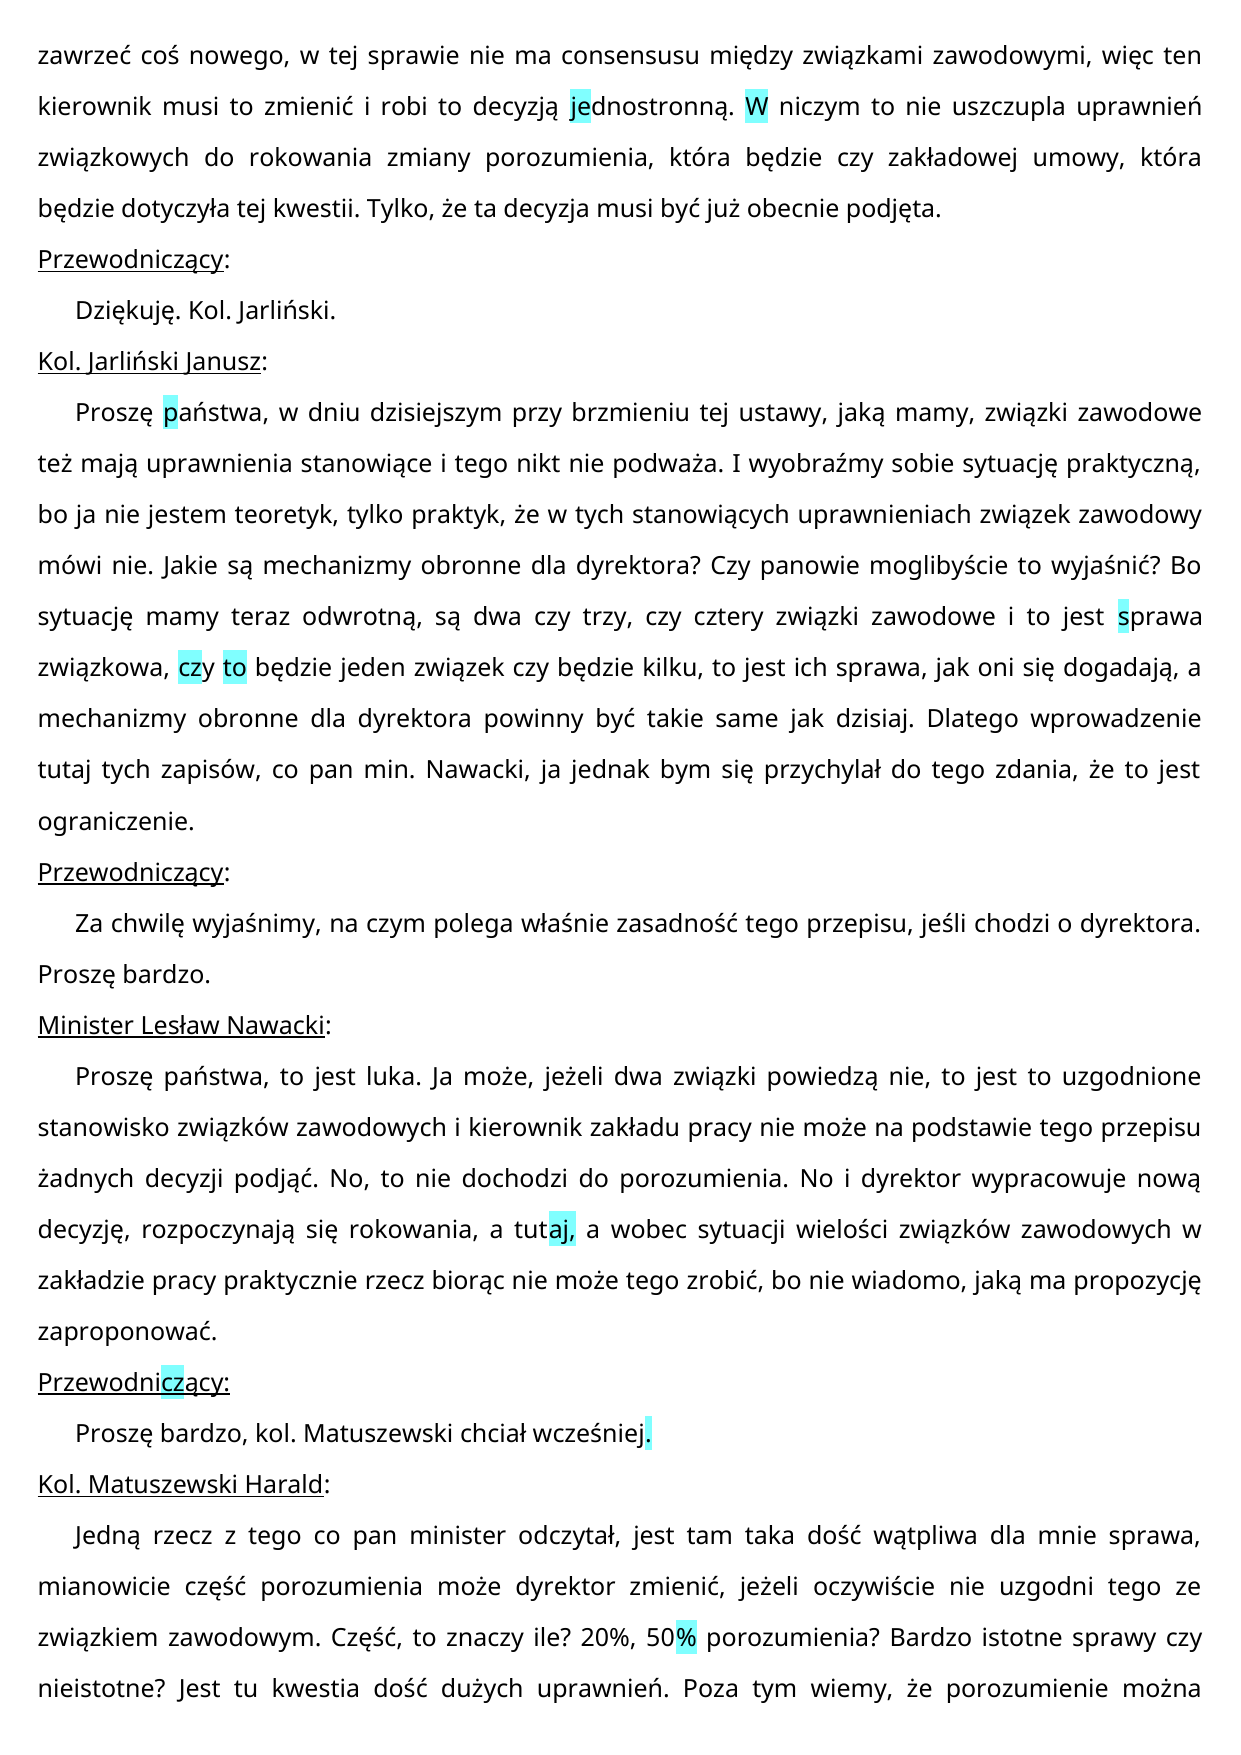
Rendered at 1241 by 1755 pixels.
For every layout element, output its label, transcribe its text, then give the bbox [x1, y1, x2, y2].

text zawrzeć coś nowego, w tej sprawie nie ma consensusu między związkami zawodowymi, więc ten kierownik musi to zmienić i robi to decyzją jednostronną. W niczym to nie uszczupla uprawnień związkowych do rokowania zmiany porozumienia, która będzie czy zakładowej umowy, która będzie dotyczyła tej kwestii. Tylko, że ta decyzja musi być już obecnie podjęta. [37, 37, 1203, 225]
text Jedną rzecz z tego co pan minister odczytał, jest tam taka dość wątpliwa dla mnie sprawa, mianowicie część porozumienia może dyrektor zmienić, jeżeli oczywiście nie uzgodni tego ze związkiem zawodowym. Część, to znaczy ile? 20%, 50% porozumienia? Bardzo istotne sprawy czy nieistotne? Jest tu kwestia dość dużych uprawnień. Poza tym wiemy, że porozumienie można [37, 1518, 1203, 1705]
text Przewodniczący: [37, 854, 1203, 888]
text Kol. Jarliński Janusz: [37, 344, 1203, 378]
text Przewodniczący: [37, 242, 1203, 276]
text Za chwilę wyjaśnimy, na czym polega właśnie zasadność tego przepisu, jeśli chodzi o dyrektora. Proszę bardzo. [37, 905, 1203, 990]
text Kol. Matuszewski Harald: [37, 1467, 1203, 1501]
text Proszę państwa, w dniu dzisiejszym przy brzmieniu tej ustawy, jaką mamy, związki zawodowe też mają uprawnienia stanowiące i tego nikt nie podważa. I wyobraźmy sobie sytuację praktyczną, bo ja nie jestem teoretyk, tylko praktyk, że w tych stanowiących uprawnieniach związek zawodowy mówi nie. Jakie są mechanizmy obronne dla dyrektora? Czy panowie moglibyście to wyjaśnić? Bo sytuację mamy teraz odwrotną, są dwa czy trzy, czy cztery związki zawodowe i to jest sprawa związkowa, czy to będzie jeden związek czy będzie kilku, to jest ich sprawa, jak oni się dogadają, a mechanizmy obronne dla dyrektora powinny być takie same jak dzisiaj. Dlatego wprowadzenie tutaj tych zapisów, co pan min. Nawacki, ja jednak bym się przychylał do tego zdania, że to jest ograniczenie. [37, 395, 1203, 837]
text Dziękuję. Kol. Jarliński. [37, 293, 1203, 327]
text Minister Lesław Nawacki: [37, 1007, 1203, 1041]
text Przewodniczący: [37, 1364, 1203, 1399]
text Proszę bardzo, kol. Matuszewski chciał wcześniej. [37, 1416, 1203, 1450]
text Proszę państwa, to jest luka. Ja może, jeżeli dwa związki powiedzą nie, to jest to uzgodnione stanowisko związków zawodowych i kierownik zakładu pracy nie może na podstawie tego przepisu żadnych decyzji podjąć. No, to nie dochodzi do porozumienia. No i dyrektor wypracowuje nową decyzję, rozpoczynają się rokowania, a tutaj, a wobec sytuacji wielości związków zawodowych w zakładzie pracy praktycznie rzecz biorąc nie może tego zrobić, bo nie wiadomo, jaką ma propozycję zaproponować. [37, 1058, 1203, 1348]
